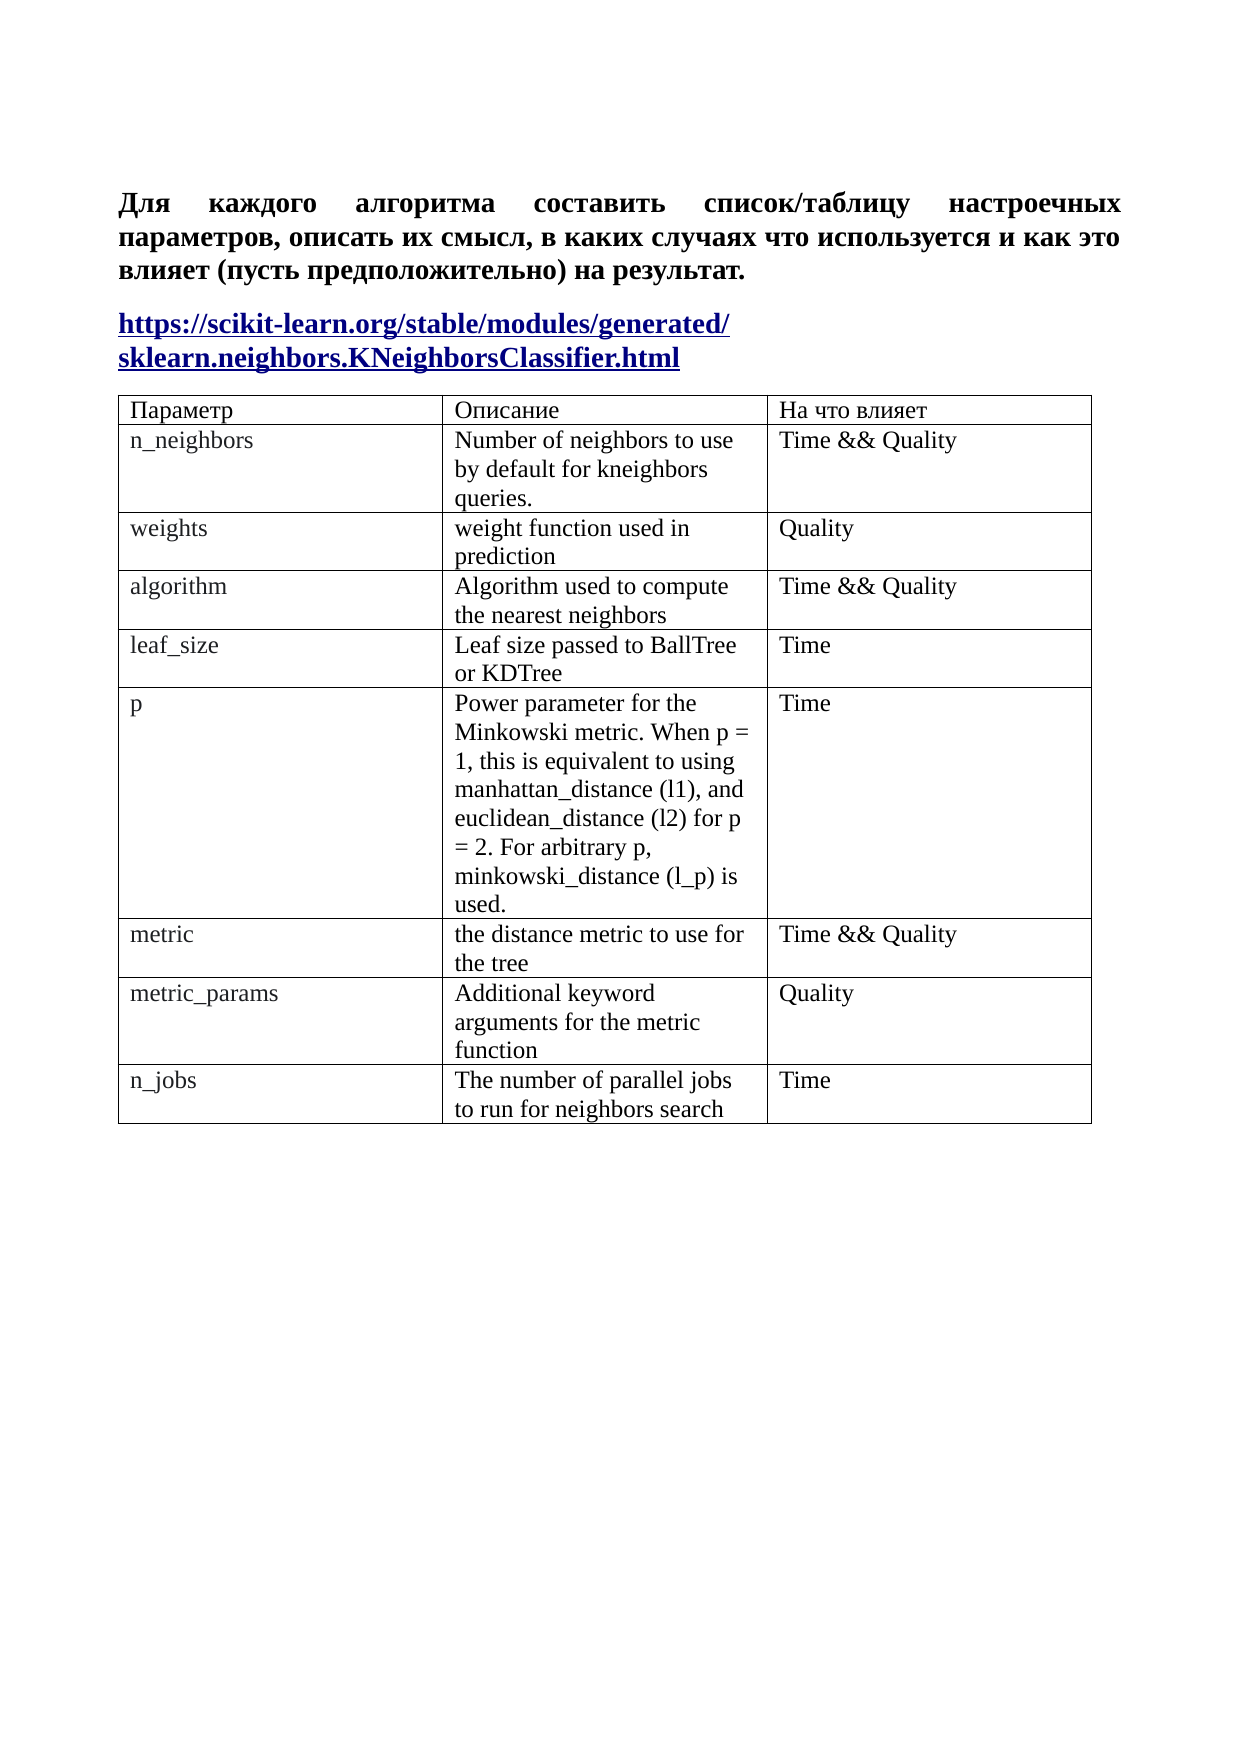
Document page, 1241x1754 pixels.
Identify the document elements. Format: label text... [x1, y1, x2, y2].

table_cell Time && Quality [768, 425, 1091, 512]
table_cell Time && Quality [768, 919, 1091, 977]
table_cell The number of parallel jobs to run for neighbors search [443, 1065, 767, 1123]
table_cell Quality [768, 978, 1091, 1064]
table_cell Time [768, 630, 1091, 687]
subtitle Для каждого алгоритма составить список/таблицу настроечных параметров, описать их смысл, в каких случаях что используется и как это влияет (пусть предположительно) на результат. [118, 185, 1122, 286]
table_cell Additional keyword arguments for the metric function [443, 978, 767, 1064]
table_header На что влияет [768, 396, 1091, 424]
subtitle https://scikit-learn.org/stable/modules/generated/sklearn.neighbors.KNeighborsClassifier.html [118, 307, 1122, 374]
table_cell algorithm [119, 571, 442, 629]
table_cell Quality [768, 513, 1091, 570]
table_cell Time && Quality [768, 571, 1091, 629]
table_cell metric_params [119, 978, 442, 1064]
table_cell p [119, 688, 442, 918]
table_cell weights [119, 513, 442, 570]
table_cell Power parameter for the Minkowski metric. When p = 1, this is equivalent to using manhattan_distance (l1), and euclidean_distance (l2) for p = 2. For arbitrary p, minkowski_distance (l_p) is used. [443, 688, 767, 918]
table_cell n_neighbors [119, 425, 442, 512]
table_header Параметр [119, 396, 442, 424]
table_cell metric [119, 919, 442, 977]
table_cell weight function used in prediction [443, 513, 767, 570]
table_cell Time [768, 688, 1091, 918]
table_cell n_jobs [119, 1065, 442, 1123]
table_cell leaf_size [119, 630, 442, 687]
table_cell the distance metric to use for the tree [443, 919, 767, 977]
table_cell Algorithm used to compute the nearest neighbors [443, 571, 767, 629]
table_cell Time [768, 1065, 1091, 1123]
table_cell Number of neighbors to use by default for kneighbors queries. [443, 425, 767, 512]
table_header Описание [443, 396, 767, 424]
table_cell Leaf size passed to BallTree or KDTree [443, 630, 767, 687]
